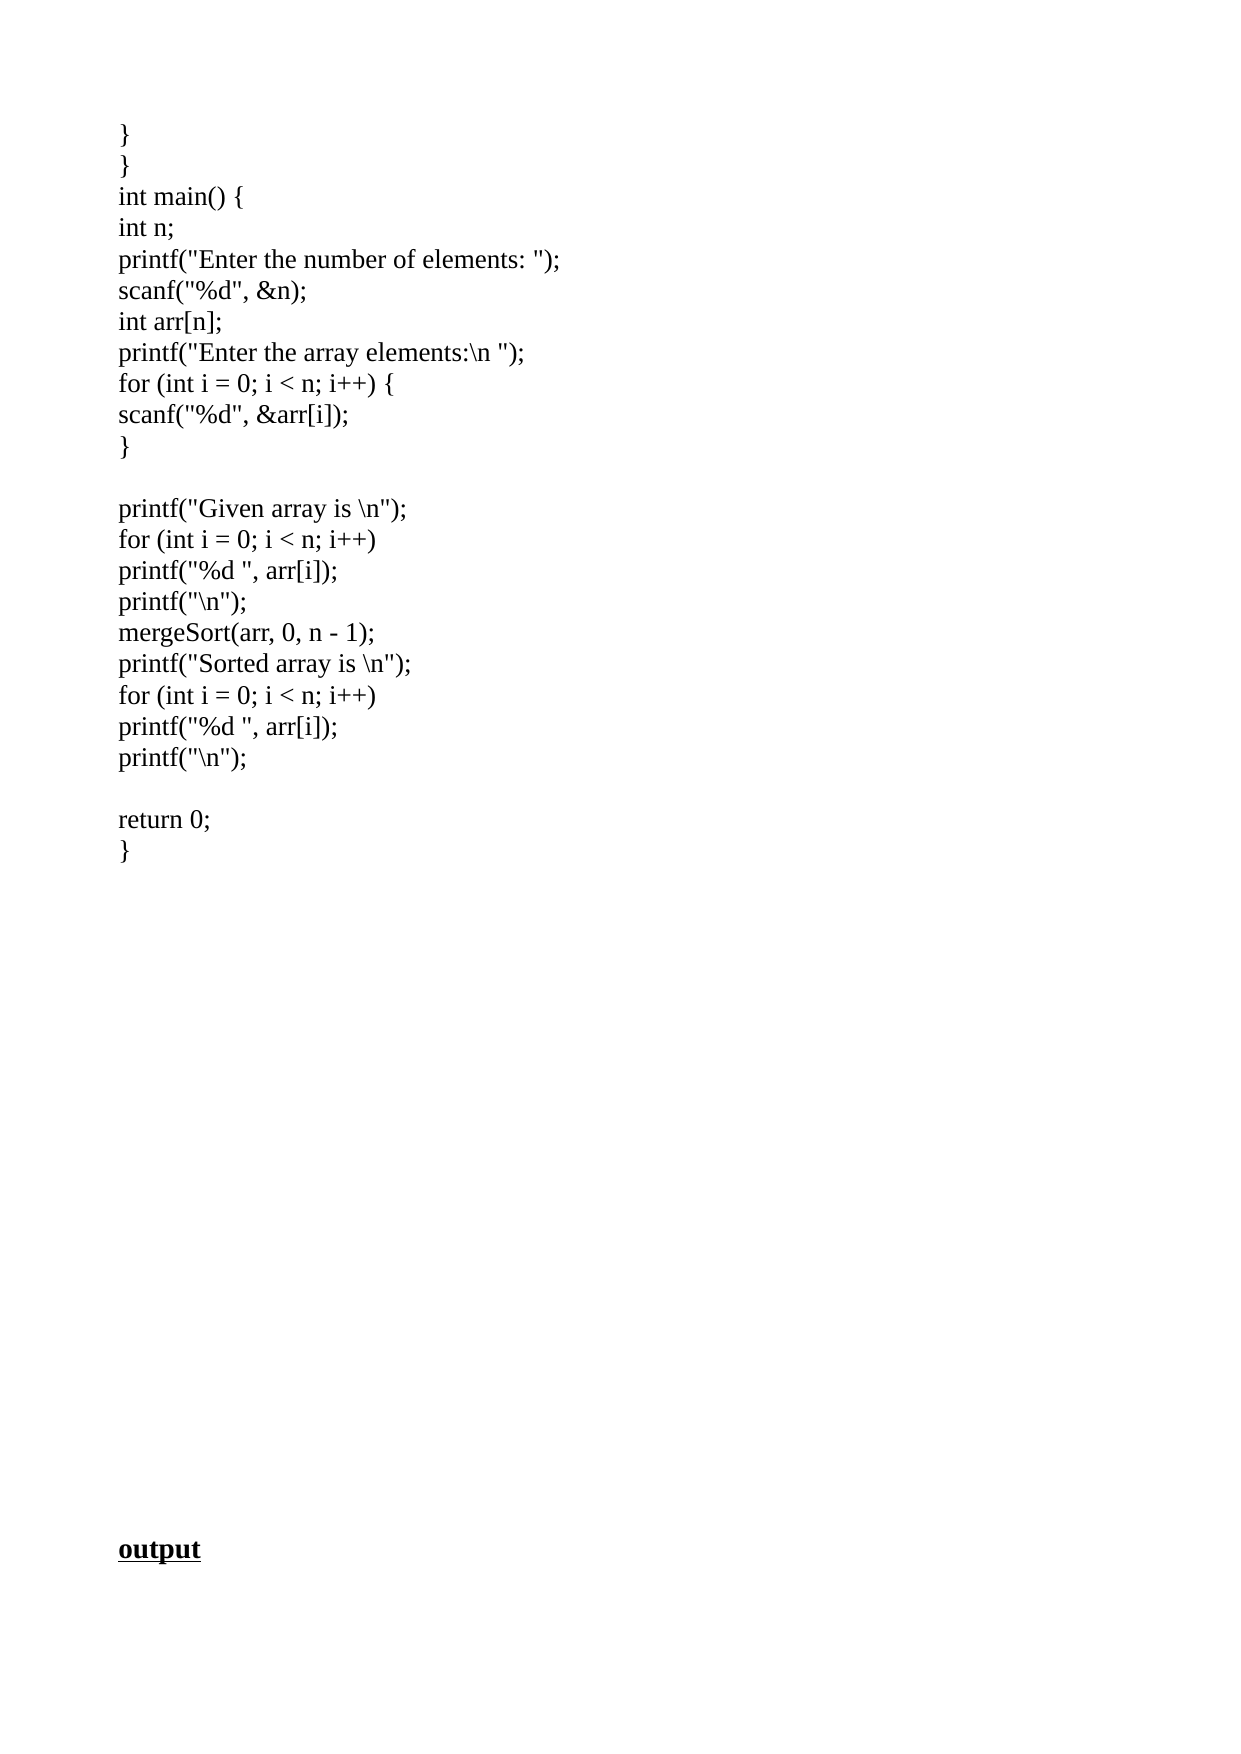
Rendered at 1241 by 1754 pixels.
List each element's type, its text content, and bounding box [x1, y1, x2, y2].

text } [118, 118, 1122, 149]
text int main() { [118, 180, 1122, 212]
text int arr[n]; [118, 305, 1122, 336]
text output [118, 1532, 1122, 1565]
text printf("Sorted array is \n"); [118, 648, 1122, 679]
text int n; [118, 212, 1122, 243]
text mergeSort(arr, 0, n - 1); [118, 616, 1122, 648]
text for (int i = 0; i < n; i++) { [118, 367, 1122, 398]
text printf("%d ", arr[i]); [118, 710, 1122, 741]
text scanf("%d", &n); [118, 274, 1122, 305]
text } [118, 429, 1122, 461]
text } [118, 149, 1122, 180]
text for (int i = 0; i < n; i++) [118, 679, 1122, 710]
text printf("%d ", arr[i]); [118, 554, 1122, 585]
text } [118, 834, 1122, 866]
text printf("Enter the array elements:\n "); [118, 336, 1122, 367]
text return 0; [118, 803, 1122, 834]
text for (int i = 0; i < n; i++) [118, 523, 1122, 554]
text printf("Given array is \n"); [118, 492, 1122, 523]
text printf("\n"); [118, 585, 1122, 616]
text printf("\n"); [118, 741, 1122, 772]
text scanf("%d", &arr[i]); [118, 398, 1122, 429]
text printf("Enter the number of elements: "); [118, 243, 1122, 274]
